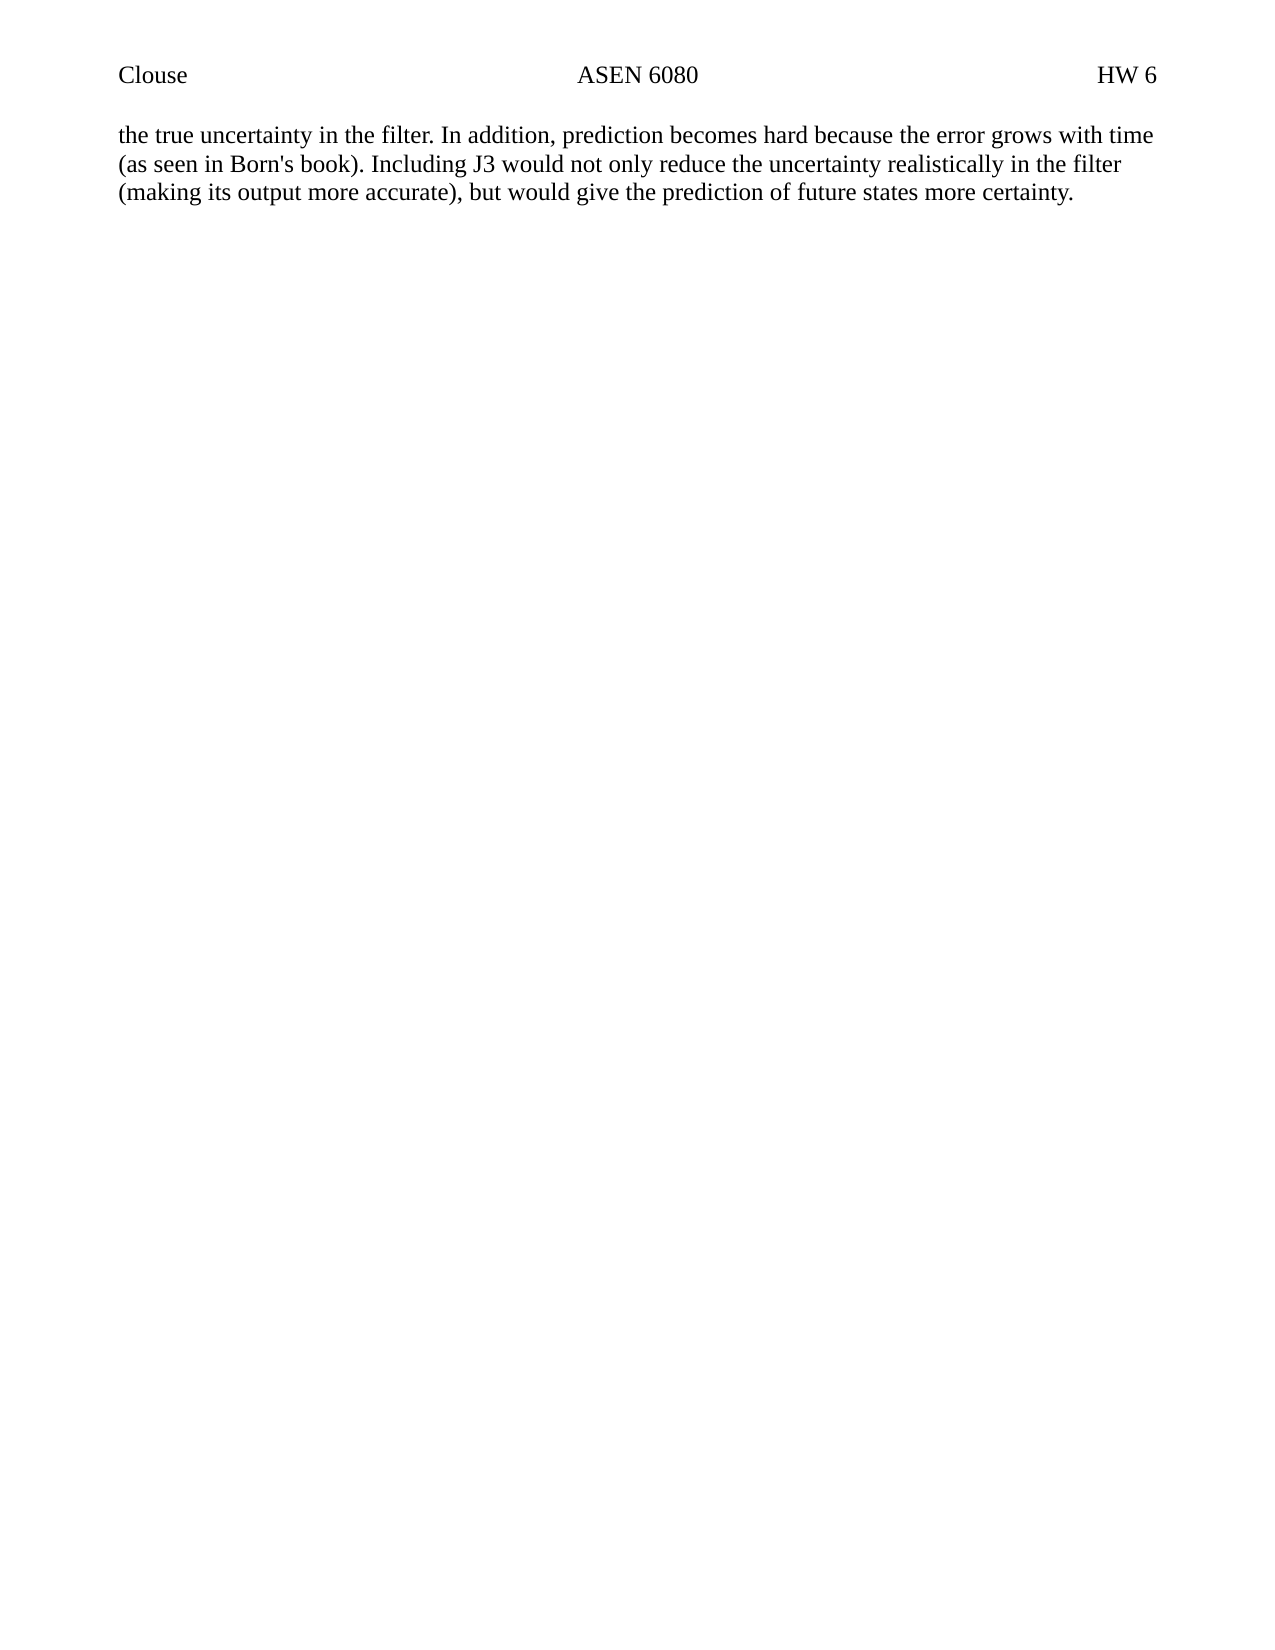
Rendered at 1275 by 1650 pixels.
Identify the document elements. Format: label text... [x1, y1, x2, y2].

text the true uncertainty in the filter. In addition, prediction becomes hard because the error grows with time (as seen in Born's book). Including J3 would not only reduce the uncertainty realistically in the filter (making its output more accurate), but would give the prediction of future states more certainty. [118, 120, 1157, 206]
